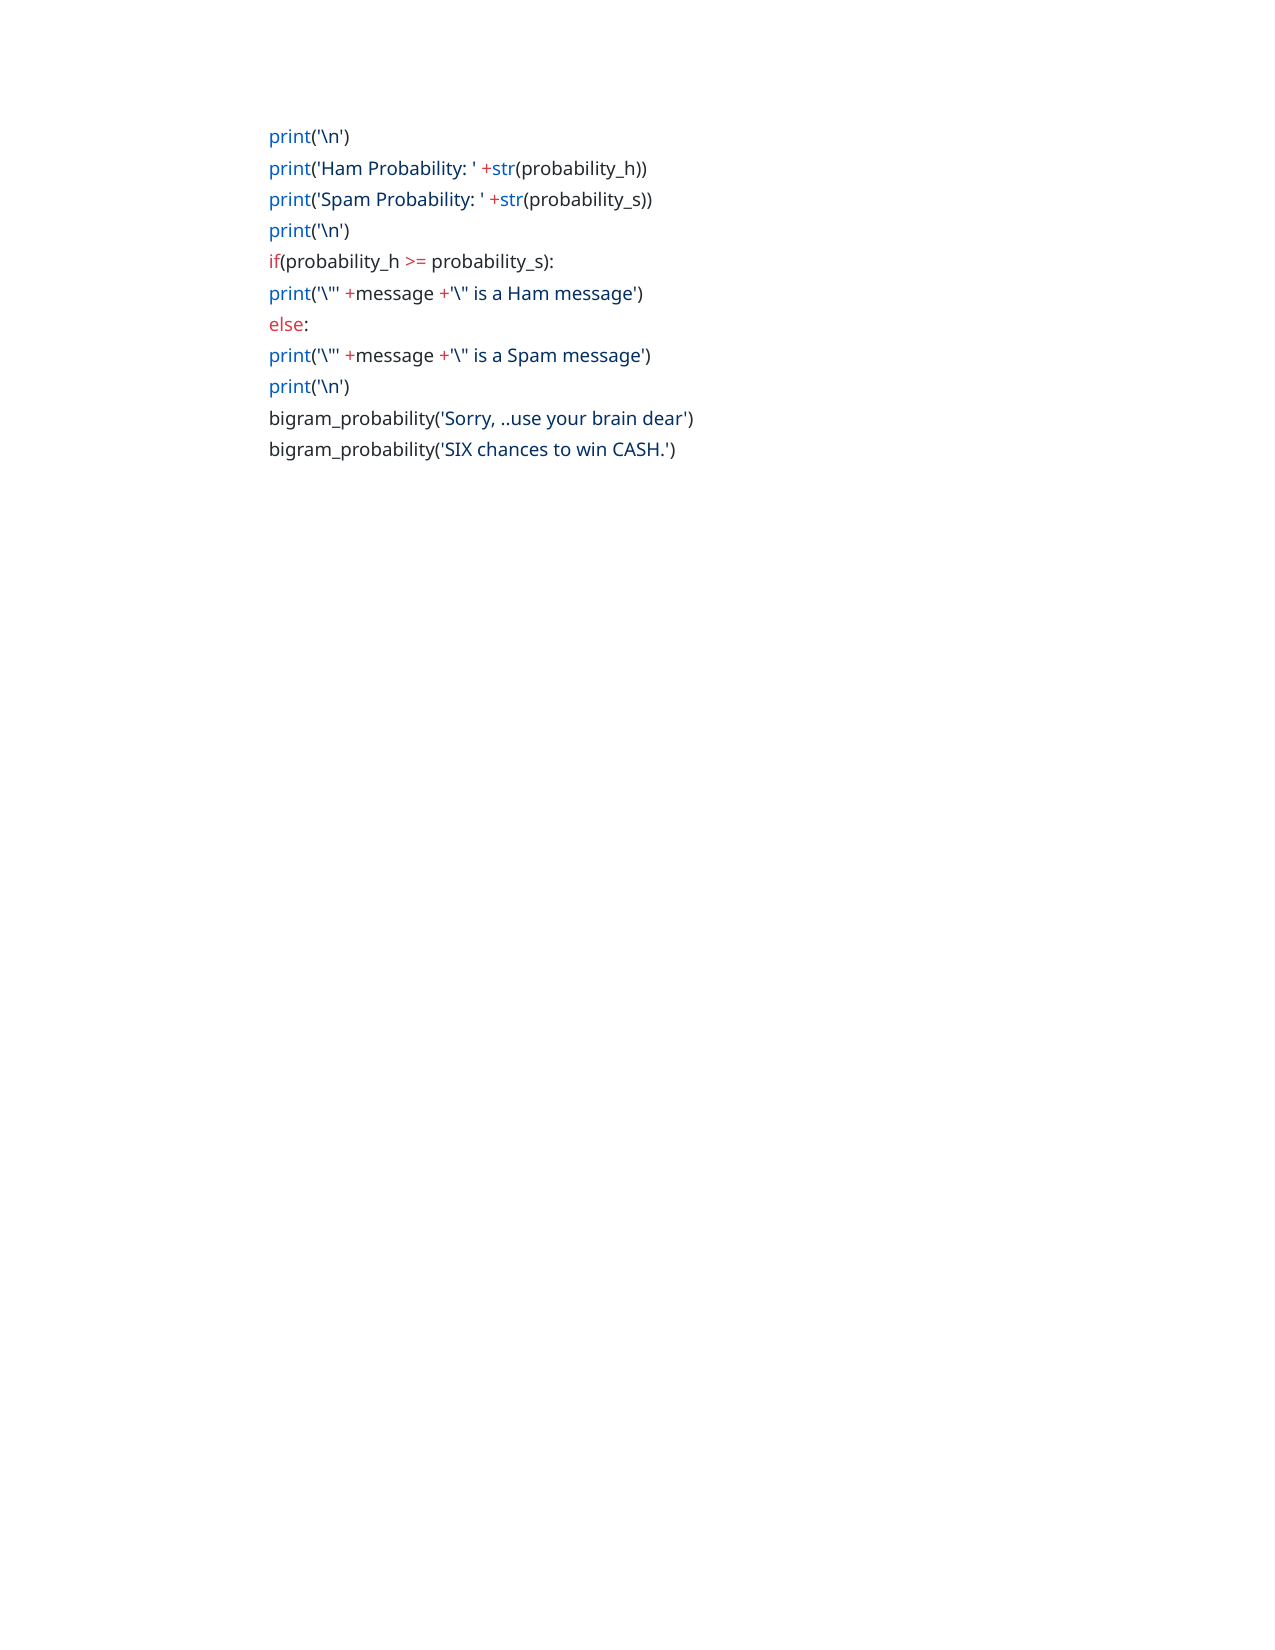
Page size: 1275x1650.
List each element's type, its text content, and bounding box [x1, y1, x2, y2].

table_cell print('\n') [269, 212, 1157, 243]
table_cell [118, 337, 268, 368]
table_cell [118, 149, 268, 181]
table_cell [118, 431, 268, 462]
table_cell [118, 212, 268, 243]
table_cell print('\n') [269, 118, 1157, 149]
table_cell print('Spam Probability: ' +str(probability_s)) [269, 181, 1157, 212]
table_cell print('\n') [269, 368, 1157, 399]
table_cell bigram_probability('Sorry, ..use your brain dear') [269, 399, 1157, 431]
table_cell [118, 368, 268, 399]
table_cell [118, 399, 268, 431]
table_cell bigram_probability('SIX chances to win CASH.') [269, 431, 1157, 462]
table_cell else: [269, 306, 1157, 337]
table_cell [118, 243, 268, 274]
table_cell [118, 118, 268, 149]
table_cell print('Ham Probability: ' +str(probability_h)) [269, 149, 1157, 181]
table_cell print('\"' +message +'\" is a Spam message') [269, 337, 1157, 368]
table_cell print('\"' +message +'\" is a Ham message') [269, 274, 1157, 306]
table_cell if(probability_h >= probability_s): [269, 243, 1157, 274]
table_cell [118, 306, 268, 337]
table_cell [118, 181, 268, 212]
table_cell [118, 274, 268, 306]
